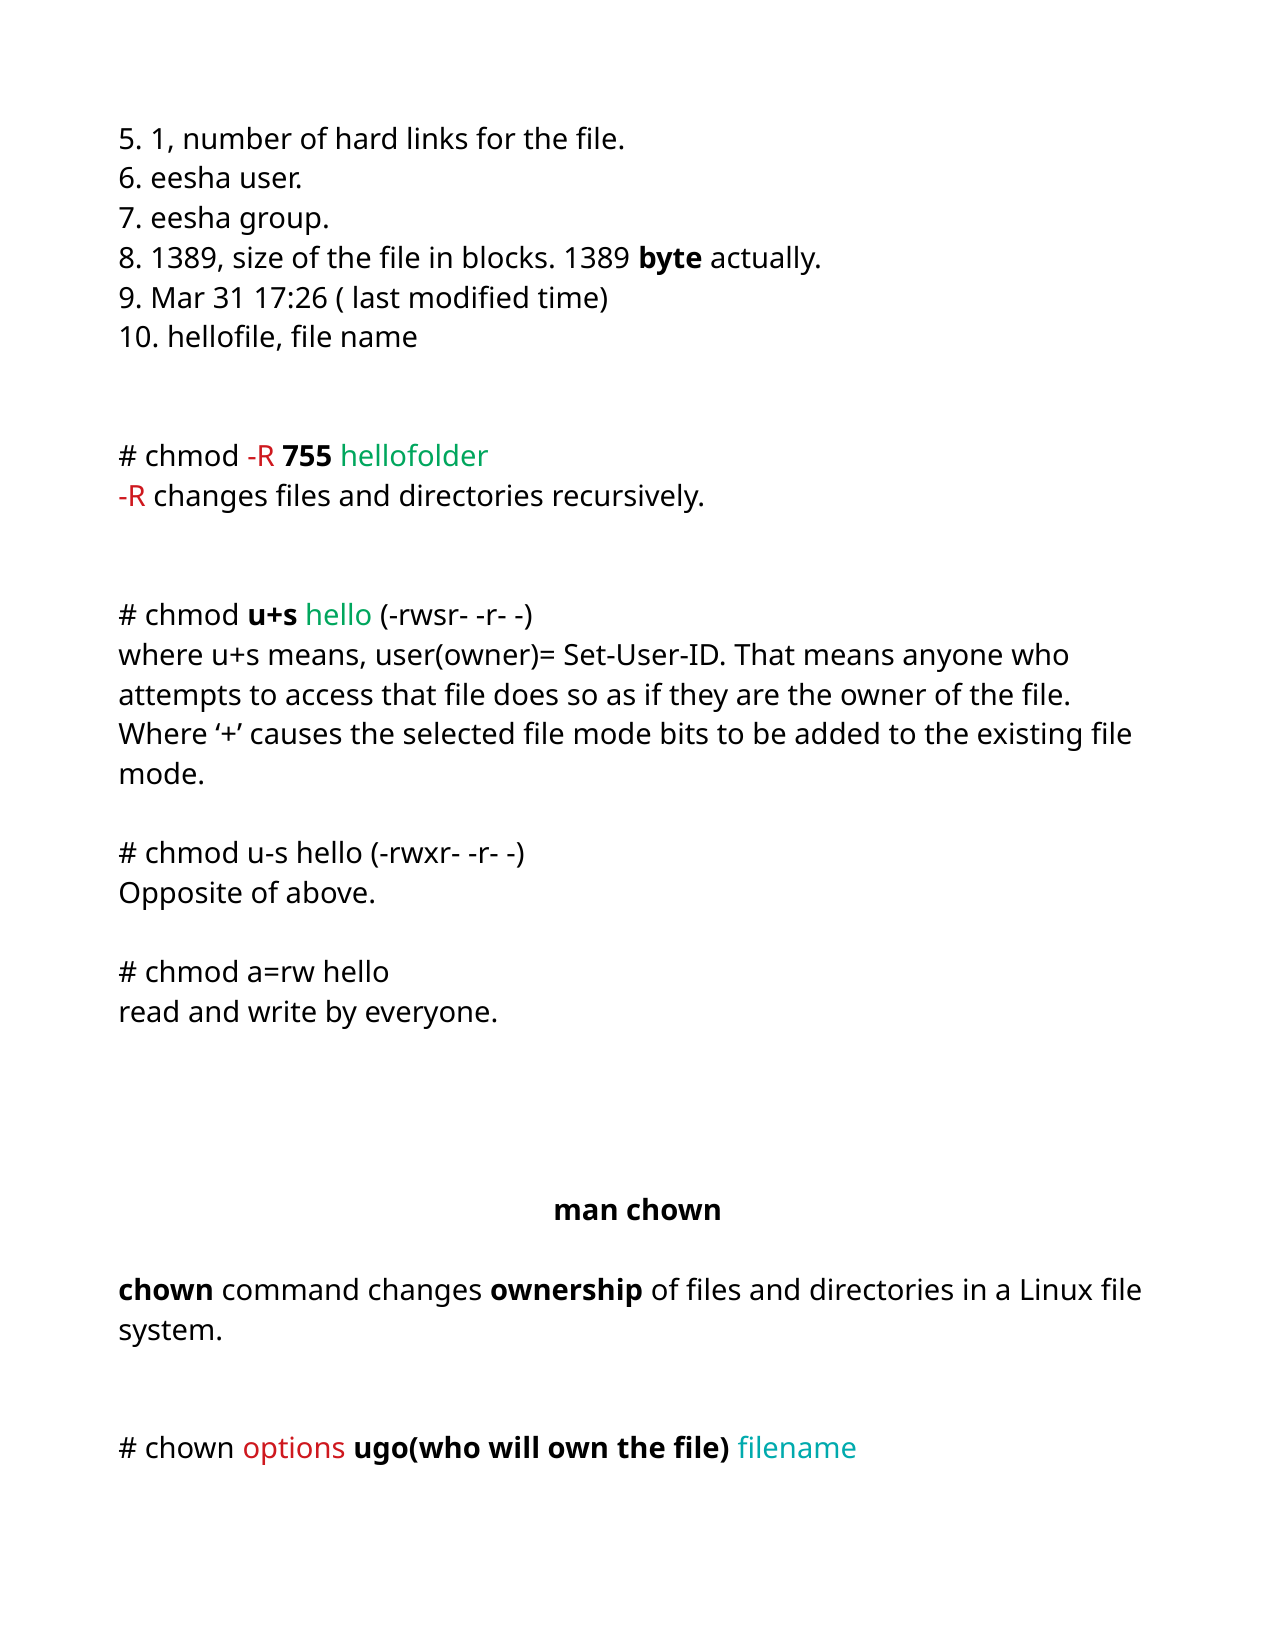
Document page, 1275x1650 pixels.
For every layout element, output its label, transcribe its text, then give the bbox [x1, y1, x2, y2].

text Where ‘+’ causes the selected file mode bits to be added to the existing file mode. [118, 713, 1157, 793]
text # chmod -R 755 hellofolder [118, 436, 1157, 475]
text man chown [118, 1190, 1157, 1229]
text # chmod u-s hello (-rwxr- -r- -) [118, 832, 1157, 872]
text 5. 1, number of hard links for the file. [118, 118, 1157, 158]
text 8. 1389, size of the file in blocks. 1389 byte actually. [118, 237, 1157, 277]
text chown command changes ownership of files and directories in a Linux file system. [118, 1269, 1157, 1348]
text # chown options ugo(who will own the file) filename [118, 1428, 1157, 1467]
text 7. eesha group. [118, 197, 1157, 237]
text Opposite of above. [118, 872, 1157, 912]
text -R changes files and directories recursively. [118, 475, 1157, 515]
text read and write by everyone. [118, 991, 1157, 1031]
text # chmod a=rw hello [118, 952, 1157, 991]
text 9. Mar 31 17:26 ( last modified time) [118, 277, 1157, 317]
text where u+s means, user(owner)= Set-User-ID. That means anyone who attempts to access that file does so as if they are the owner of the file. [118, 634, 1157, 713]
text # chmod u+s hello (-rwsr- -r- -) [118, 594, 1157, 634]
text 10. hellofile, file name [118, 317, 1157, 356]
text 6. eesha user. [118, 158, 1157, 197]
